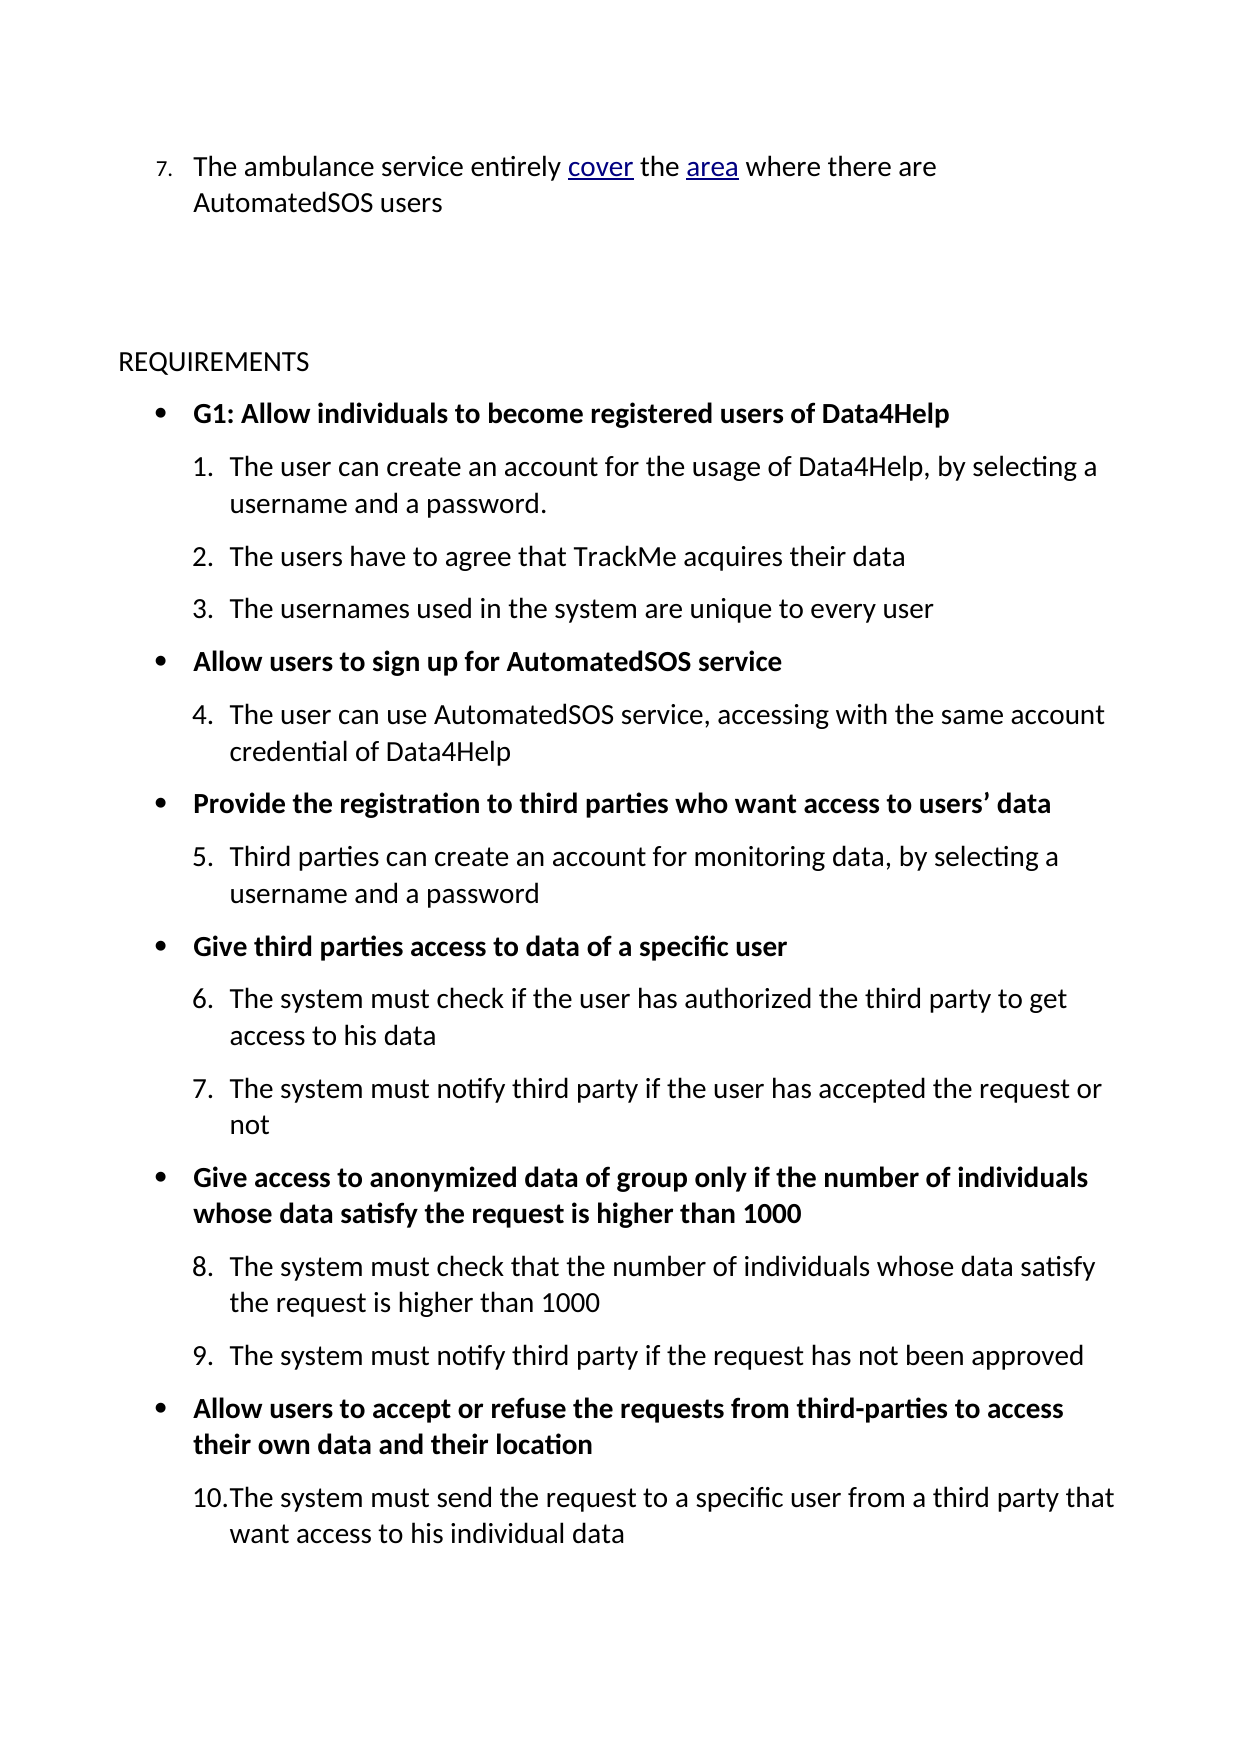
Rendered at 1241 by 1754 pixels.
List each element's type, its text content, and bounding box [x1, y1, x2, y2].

list The user can create an account for the usage of Data4Help, by selecting a username and a password. [192, 448, 1122, 520]
list G1: Allow individuals to become registered users of Data4Help [156, 396, 1122, 431]
list The system must check that the number of individuals whose data satisfy the request is higher than 1000 [192, 1248, 1122, 1320]
list Give access to anonymized data of group only if the number of individuals whose data satisfy the request is higher than 1000 [156, 1159, 1122, 1231]
list The system must notify third party if the request has not been approved [192, 1337, 1122, 1373]
list Allow users to sign up for AutomatedSOS service [156, 643, 1122, 679]
list The usernames used in the system are unique to every user [192, 591, 1122, 626]
list The system must notify third party if the user has accepted the request or not [192, 1070, 1122, 1142]
text REQUIREMENTS [118, 343, 1122, 378]
list Allow users to accept or refuse the requests from third-parties to access their own data and their location [156, 1390, 1122, 1462]
list The user can use AutomatedSOS service, accessing with the same account credential of Data4Help [192, 696, 1122, 768]
list The ambulance service entirely cover the area where there are AutomatedSOS users [156, 148, 1122, 219]
list Give third parties access to data of a specific user [156, 928, 1122, 963]
list The users have to agree that TrackMe acquires their data [192, 538, 1122, 573]
list Third parties can create an account for monitoring data, by selecting a username and a password [192, 838, 1122, 910]
list The system must check if the user has authorized the third party to get access to his data [192, 981, 1122, 1052]
list The system must send the request to a specific user from a third party that want access to his individual data [192, 1479, 1122, 1551]
list Provide the registration to third parties who want access to users’ data [156, 786, 1122, 821]
